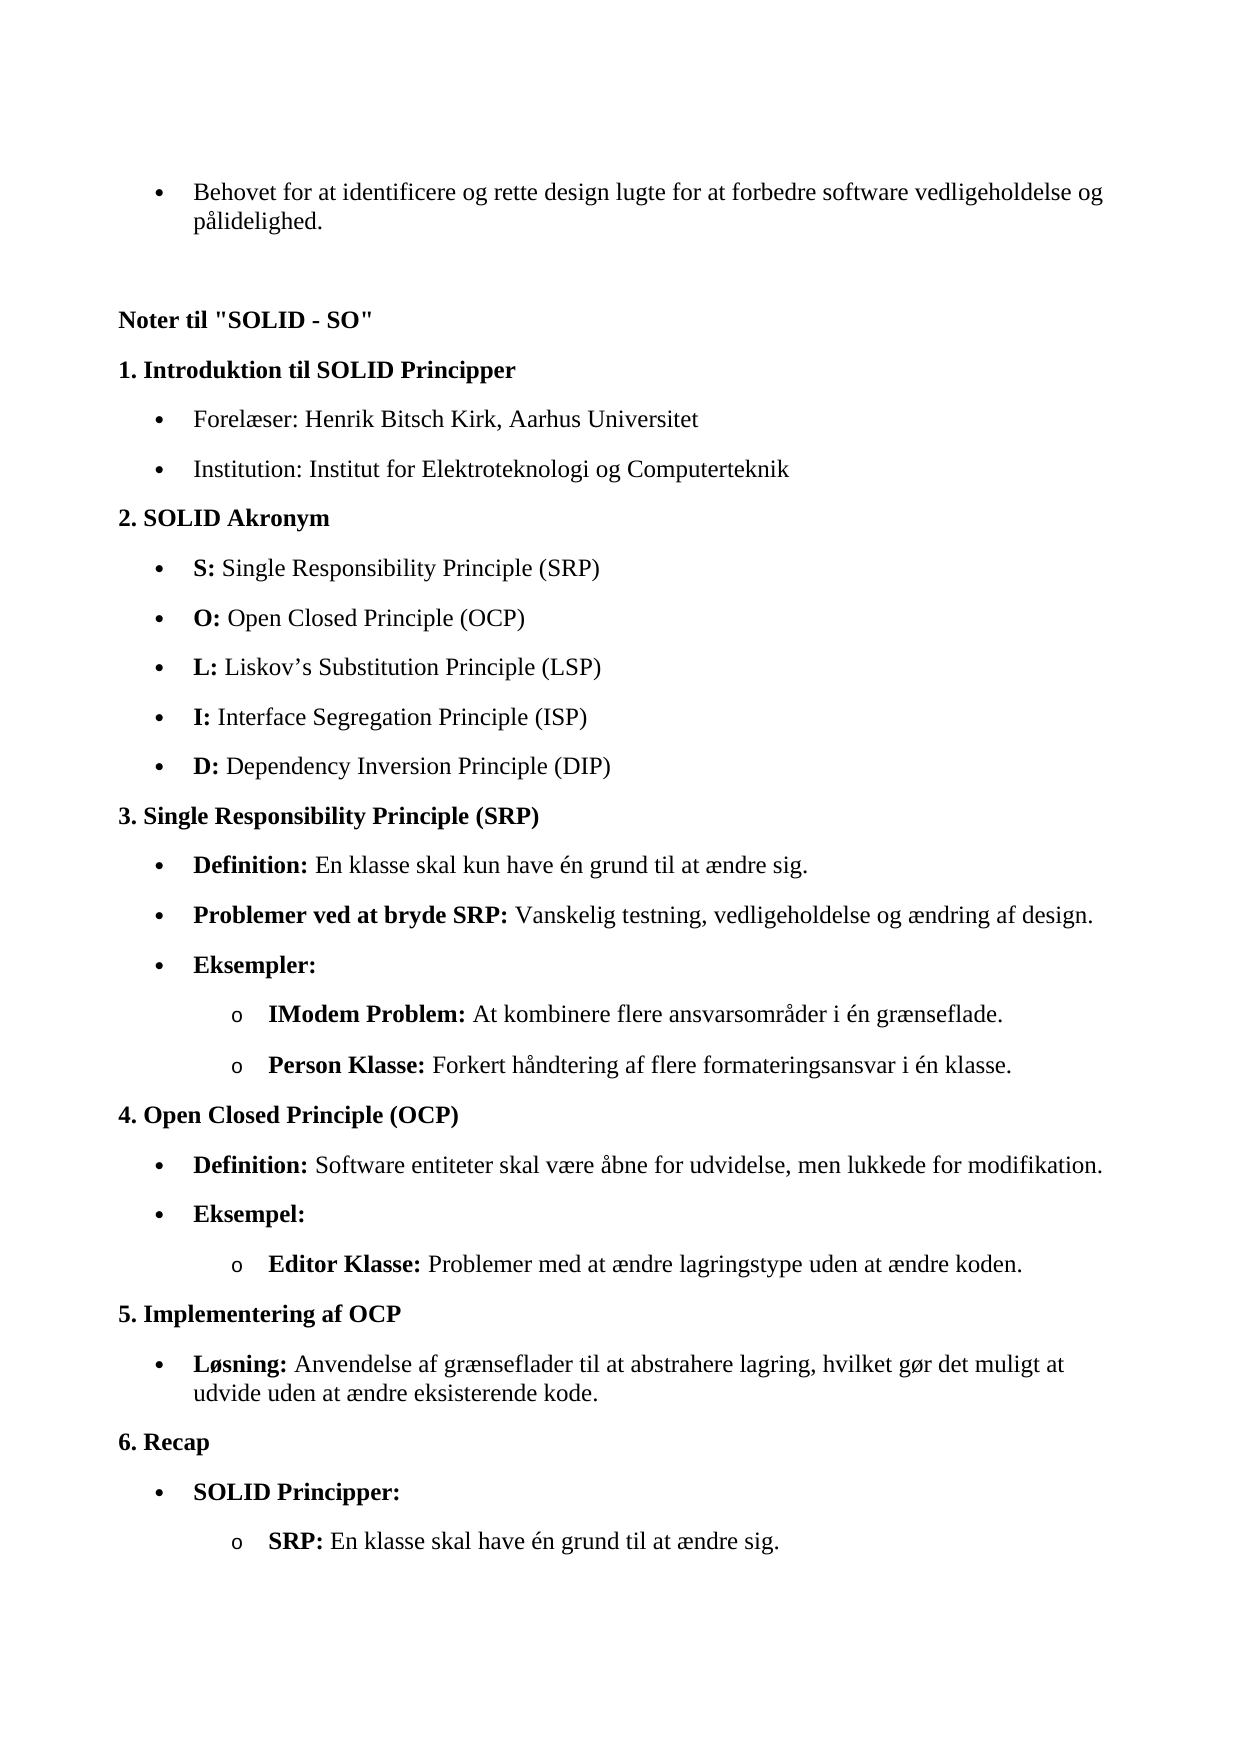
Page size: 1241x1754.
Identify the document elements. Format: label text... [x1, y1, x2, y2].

list D: Dependency Inversion Principle (DIP) [156, 751, 1122, 780]
list Definition: En klasse skal kun have én grund til at ændre sig. [156, 851, 1122, 879]
list Problemer ved at bryde SRP: Vanskelig testning, vedligeholdelse og ændring af design. [156, 900, 1122, 929]
list Eksempler: [156, 950, 1122, 978]
text 2. SOLID Akronym [118, 503, 1122, 532]
list Løsning: Anvendelse af grænseflader til at abstrahere lagring, hvilket gør det muligt at udvide uden at ændre eksisterende kode. [156, 1349, 1122, 1406]
list O: Open Closed Principle (OCP) [156, 603, 1122, 631]
list Institution: Institut for Elektroteknologi og Computerteknik [156, 454, 1122, 483]
list IModem Problem: At kombinere flere ansvarsområder i én grænseflade. [231, 999, 1122, 1029]
text 4. Open Closed Principle (OCP) [118, 1100, 1122, 1129]
list Definition: Software entiteter skal være åbne for udvidelse, men lukkede for modifikation. [156, 1150, 1122, 1178]
text 1. Introduktion til SOLID Principper [118, 355, 1122, 383]
text Noter til "SOLID - SO" [118, 305, 1122, 334]
list Forelæser: Henrik Bitsch Kirk, Aarhus Universitet [156, 404, 1122, 433]
text 3. Single Responsibility Principle (SRP) [118, 801, 1122, 830]
list L: Liskov’s Substitution Principle (LSP) [156, 652, 1122, 681]
text 6. Recap [118, 1427, 1122, 1456]
list SRP: En klasse skal have én grund til at ændre sig. [231, 1526, 1122, 1556]
list Behovet for at identificere og rette design lugte for at forbedre software vedligeholdelse og pålidelighed. [156, 177, 1122, 235]
text 5. Implementering af OCP [118, 1299, 1122, 1328]
list Editor Klasse: Problemer med at ændre lagringstype uden at ændre koden. [231, 1249, 1122, 1278]
list Person Klasse: Forkert håndtering af flere formateringsansvar i én klasse. [231, 1050, 1122, 1079]
list Eksempel: [156, 1199, 1122, 1228]
list S: Single Responsibility Principle (SRP) [156, 553, 1122, 582]
list SOLID Principper: [156, 1477, 1122, 1506]
list I: Interface Segregation Principle (ISP) [156, 702, 1122, 731]
